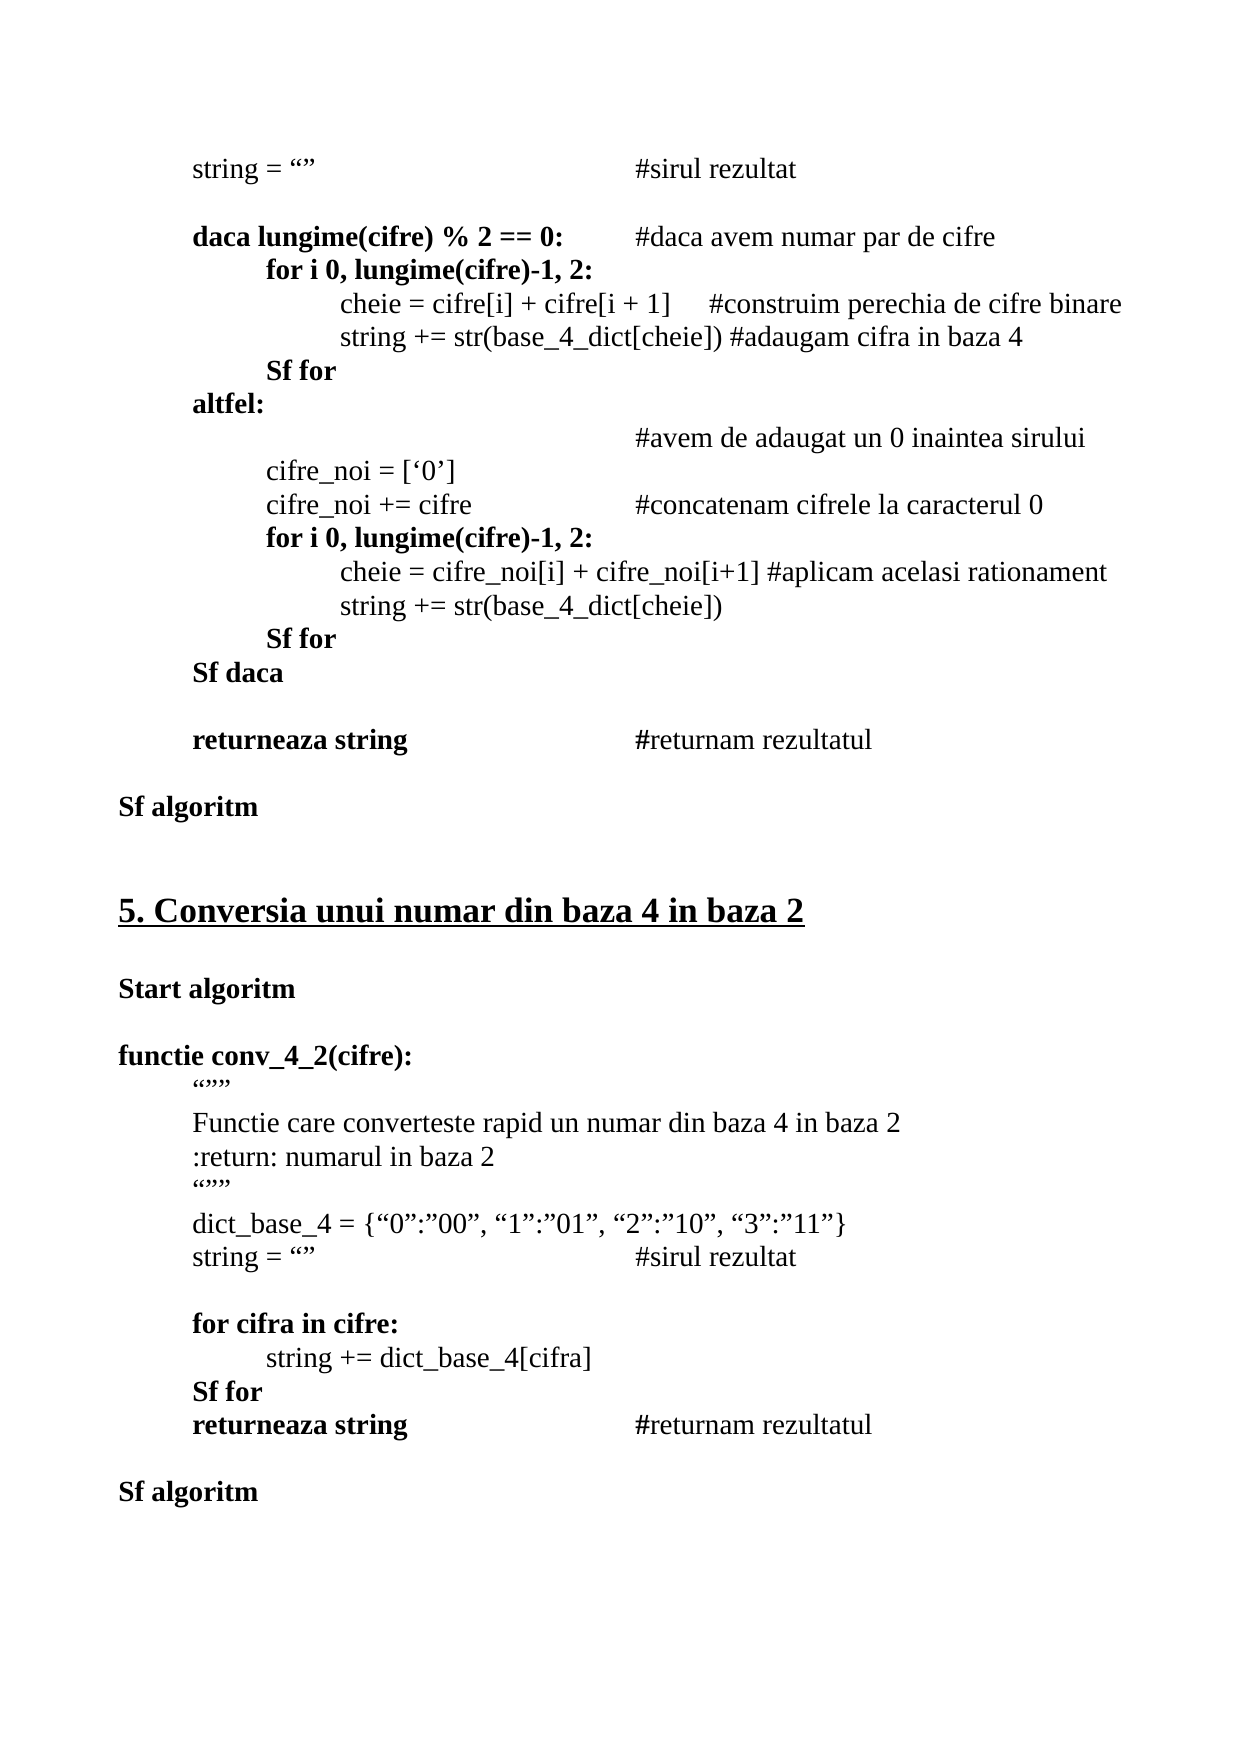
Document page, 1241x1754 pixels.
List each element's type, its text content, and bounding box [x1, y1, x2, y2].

text altfel: [118, 386, 1122, 420]
text Sf for [118, 1374, 1122, 1407]
text returneaza string #returnam rezultatul [118, 1407, 1122, 1441]
text dict_base_4 = {“0”:”00”, “1”:”01”, “2”:”10”, “3”:”11”} [118, 1206, 1122, 1239]
text for i 0, lungime(cifre)-1, 2: [118, 521, 1122, 554]
text cheie = cifre[i] + cifre[i + 1] #construim perechia de cifre binare [118, 286, 1122, 319]
text “”” [118, 1172, 1122, 1206]
text functie conv_4_2(cifre): [118, 1038, 1122, 1072]
text daca lungime(cifre) % 2 == 0: #daca avem numar par de cifre [118, 219, 1122, 252]
text 5. Conversia unui numar din baza 4 in baza 2 [118, 889, 1122, 930]
text string = “” #sirul rezultat [118, 1239, 1122, 1273]
text Sf for [118, 353, 1122, 386]
text cifre_noi += cifre #concatenam cifrele la caracterul 0 [118, 487, 1122, 521]
text Sf daca [118, 655, 1122, 688]
text string += dict_base_4[cifra] [118, 1340, 1122, 1374]
text cifre_noi = [‘0’] [118, 453, 1122, 487]
text for i 0, lungime(cifre)-1, 2: [118, 252, 1122, 286]
text Sf algoritm [118, 1474, 1122, 1508]
text #avem de adaugat un 0 inaintea sirului [118, 420, 1122, 453]
text for cifra in cifre: [118, 1307, 1122, 1340]
text string = “” #sirul rezultat [118, 152, 1122, 185]
text returneaza string #returnam rezultatul [118, 722, 1122, 755]
text Functie care converteste rapid un numar din baza 4 in baza 2 [118, 1105, 1122, 1139]
text Sf algoritm [118, 789, 1122, 822]
text “”” [118, 1072, 1122, 1105]
text string += str(base_4_dict[cheie]) #adaugam cifra in baza 4 [118, 319, 1122, 353]
text :return: numarul in baza 2 [118, 1139, 1122, 1172]
text string += str(base_4_dict[cheie]) [118, 588, 1122, 621]
text Sf for [118, 621, 1122, 655]
text Start algoritm [118, 971, 1122, 1005]
text cheie = cifre_noi[i] + cifre_noi[i+1] #aplicam acelasi rationament [118, 554, 1122, 588]
